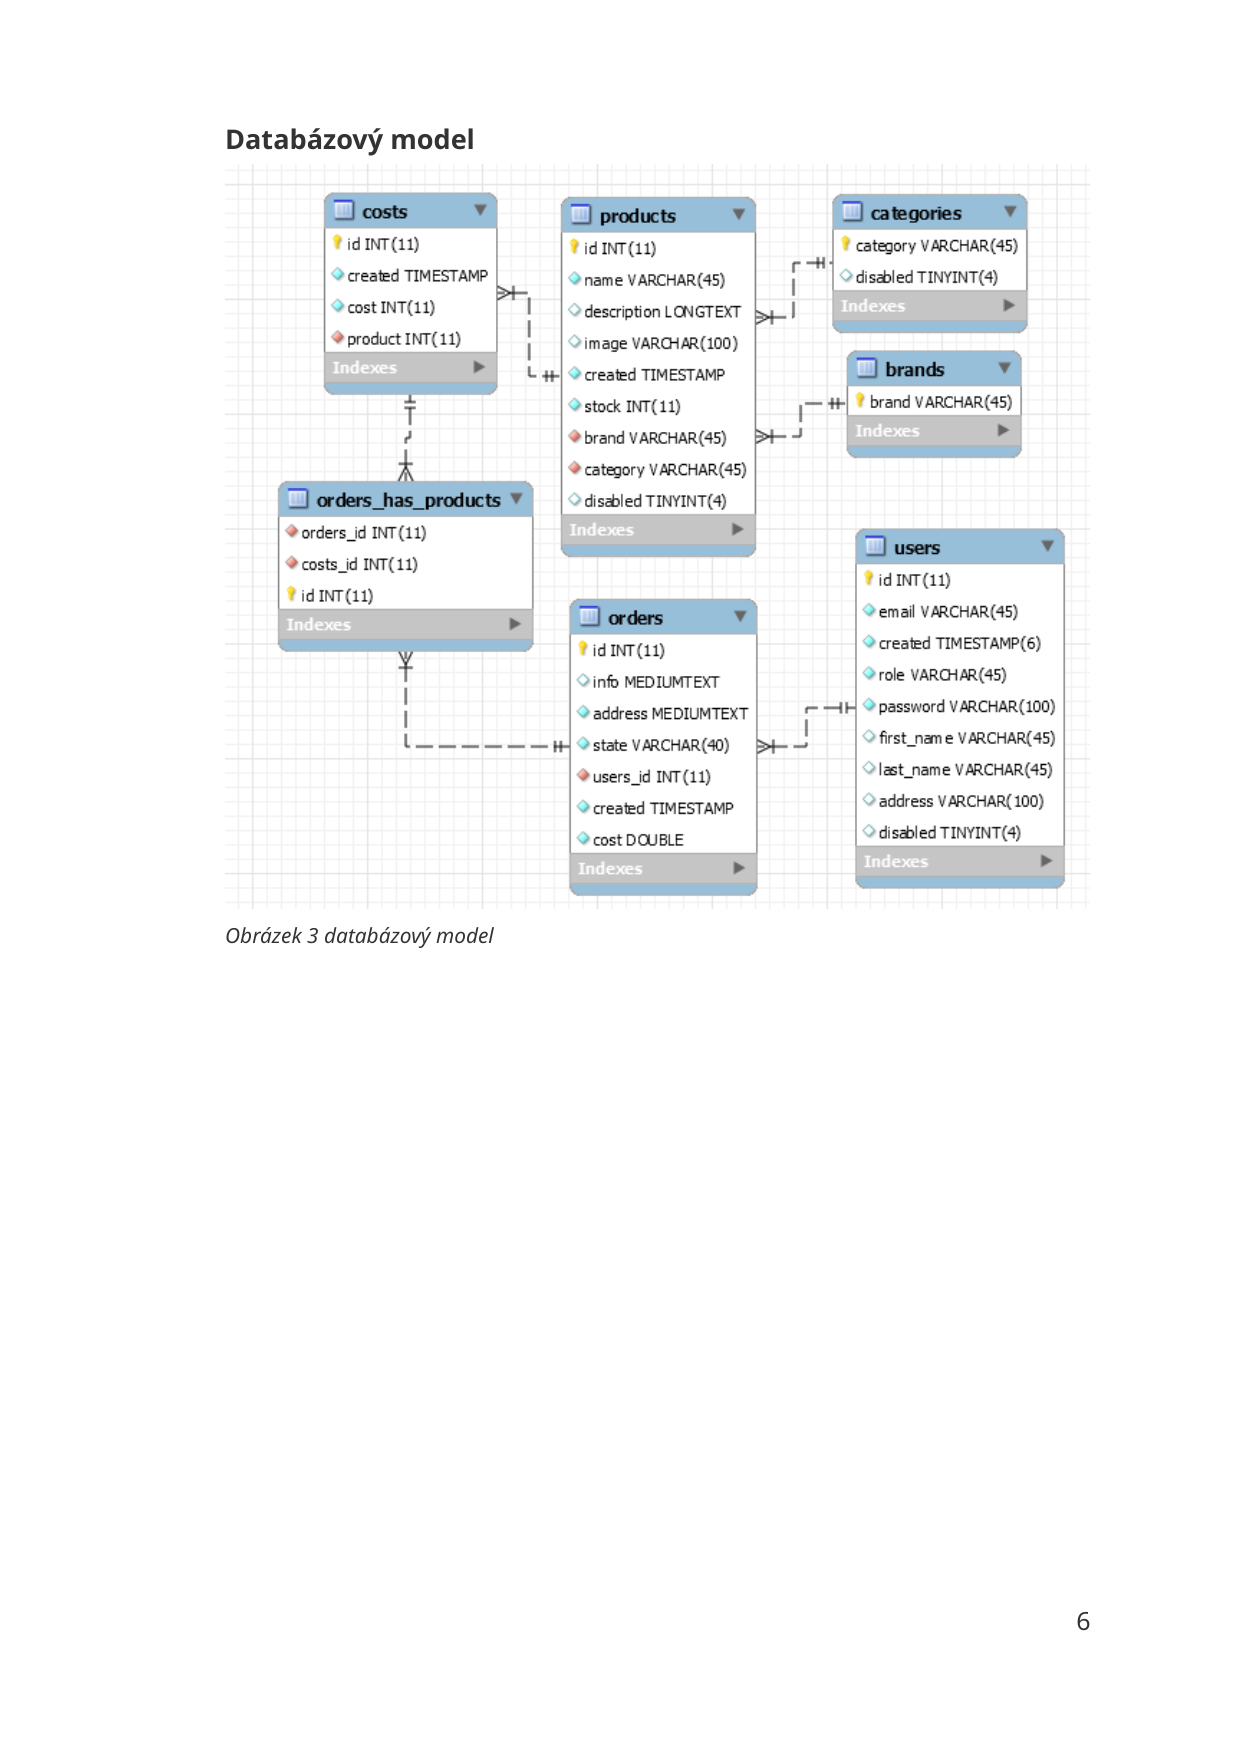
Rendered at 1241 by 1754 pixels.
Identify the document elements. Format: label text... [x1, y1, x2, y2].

subtitle Databázový model [225, 121, 1090, 158]
text Obrázek 3 databázový model [225, 921, 1090, 950]
